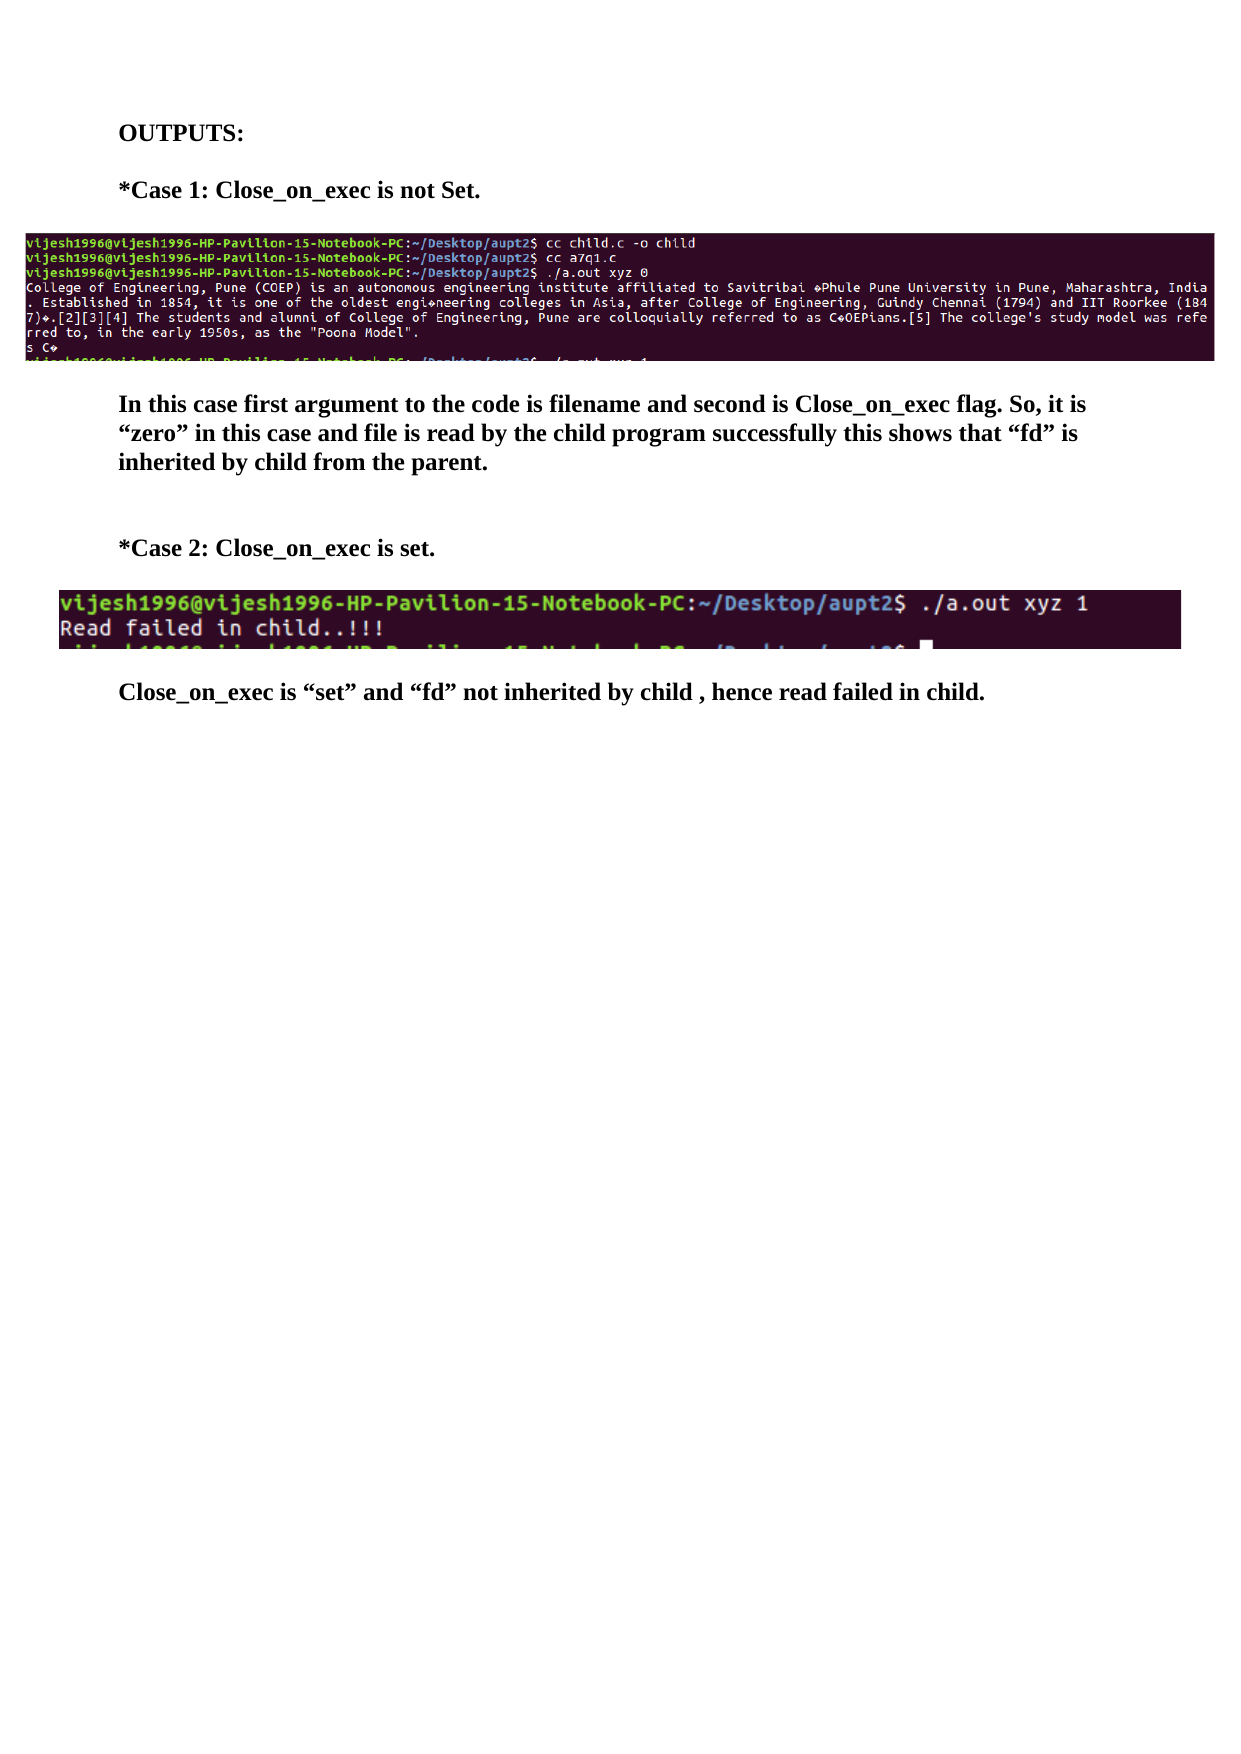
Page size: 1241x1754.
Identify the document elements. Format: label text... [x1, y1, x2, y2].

text *Case 2: Close_on_exec is set. [118, 533, 1122, 562]
picture [25, 233, 1215, 361]
text *Case 1: Close_on_exec is not Set. [118, 176, 1122, 204]
text In this case first argument to the code is filename and second is Close_on_exec flag. So, it is “zero” in this case and file is read by the child program successfully this shows that “fd” is inherited by child from the parent. [118, 389, 1122, 476]
text OUTPUTS: [118, 118, 1122, 147]
text Close_on_exec is “set” and “fd” not inherited by child , hence read failed in child. [118, 677, 1122, 706]
picture [59, 590, 1182, 649]
